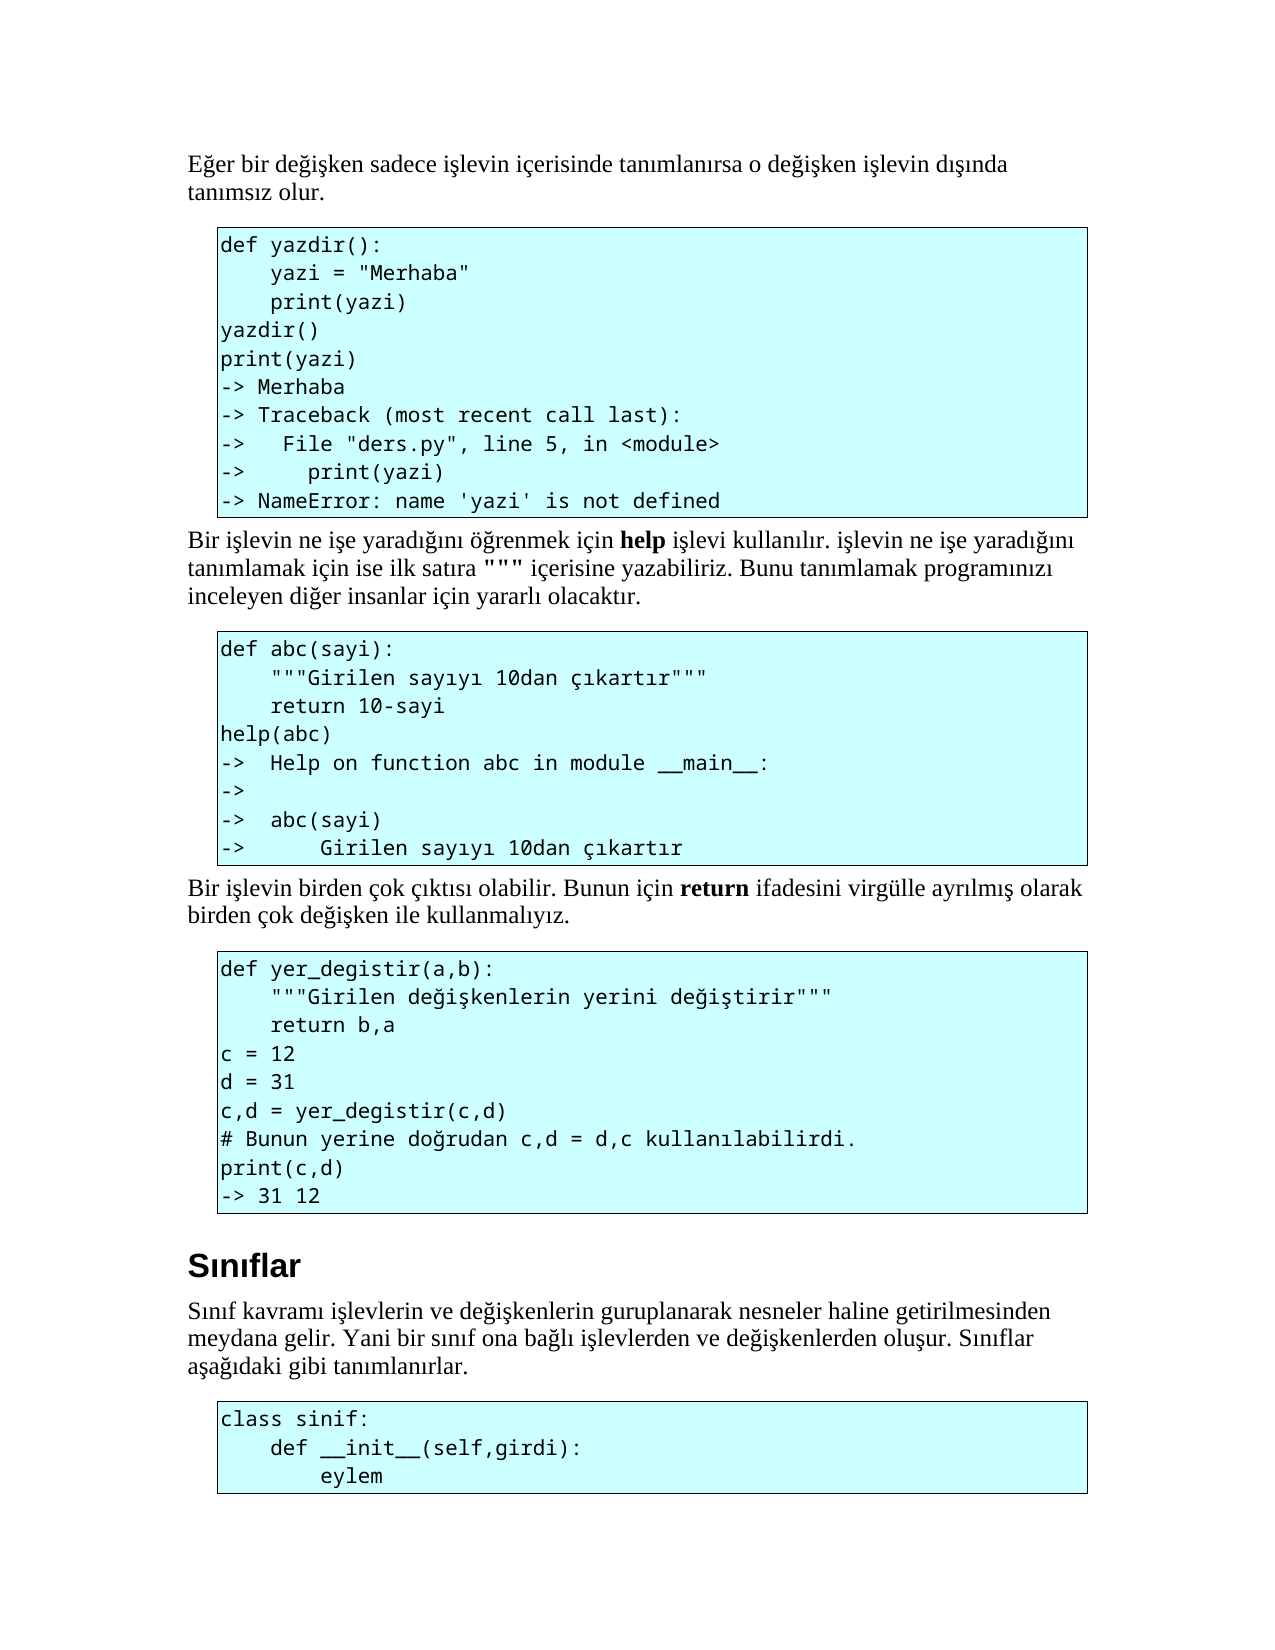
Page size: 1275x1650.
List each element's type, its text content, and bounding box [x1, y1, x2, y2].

text Eğer bir değişken sadece işlevin içerisinde tanımlanırsa o değişken işlevin dışında tanımsız olur. [187, 150, 1087, 205]
text class sinif: def __init__(self,girdi): eylem [218, 1402, 1087, 1493]
text Bir işlevin birden çok çıktısı olabilir. Bunun için return ifadesini virgülle ayrılmış olarak birden çok değişken ile kullanmalıyız. [187, 874, 1087, 929]
text Bir işlevin ne işe yaradığını öğrenmek için help işlevi kullanılır. işlevin ne işe yaradığını tanımlamak için ise ilk satıra """ içerisine yazabiliriz. Bunu tanımlamak programınızı inceleyen diğer insanlar için yararlı olacaktır. [187, 526, 1087, 609]
text def abc(sayi): """Girilen sayıyı 10dan çıkartır""" return 10-sayi help(abc) -> Help on function abc in module __main__: -> -> abc(sayi) -> Girilen sayıyı 10dan çıkartır [218, 632, 1087, 865]
text Sınıf kavramı işlevlerin ve değişkenlerin guruplanarak nesneler haline getirilmesinden meydana gelir. Yani bir sınıf ona bağlı işlevlerden ve değişkenlerden oluşur. Sınıflar aşağıdaki gibi tanımlanırlar. [187, 1297, 1087, 1380]
text def yazdir(): yazi = "Merhaba" print(yazi) yazdir() print(yazi) -> Merhaba -> Traceback (most recent call last): -> File "ders.py", line 5, in <module> -> print(yazi) -> NameError: name 'yazi' is not defined [218, 228, 1087, 517]
text def yer_degistir(a,b): """Girilen değişkenlerin yerini değiştirir""" return b,a c = 12 d = 31 c,d = yer_degistir(c,d) # Bunun yerine doğrudan c,d = d,c kullanılabilirdi. print(c,d) -> 31 12 [218, 952, 1087, 1213]
subtitle Sınıflar [187, 1247, 1087, 1284]
